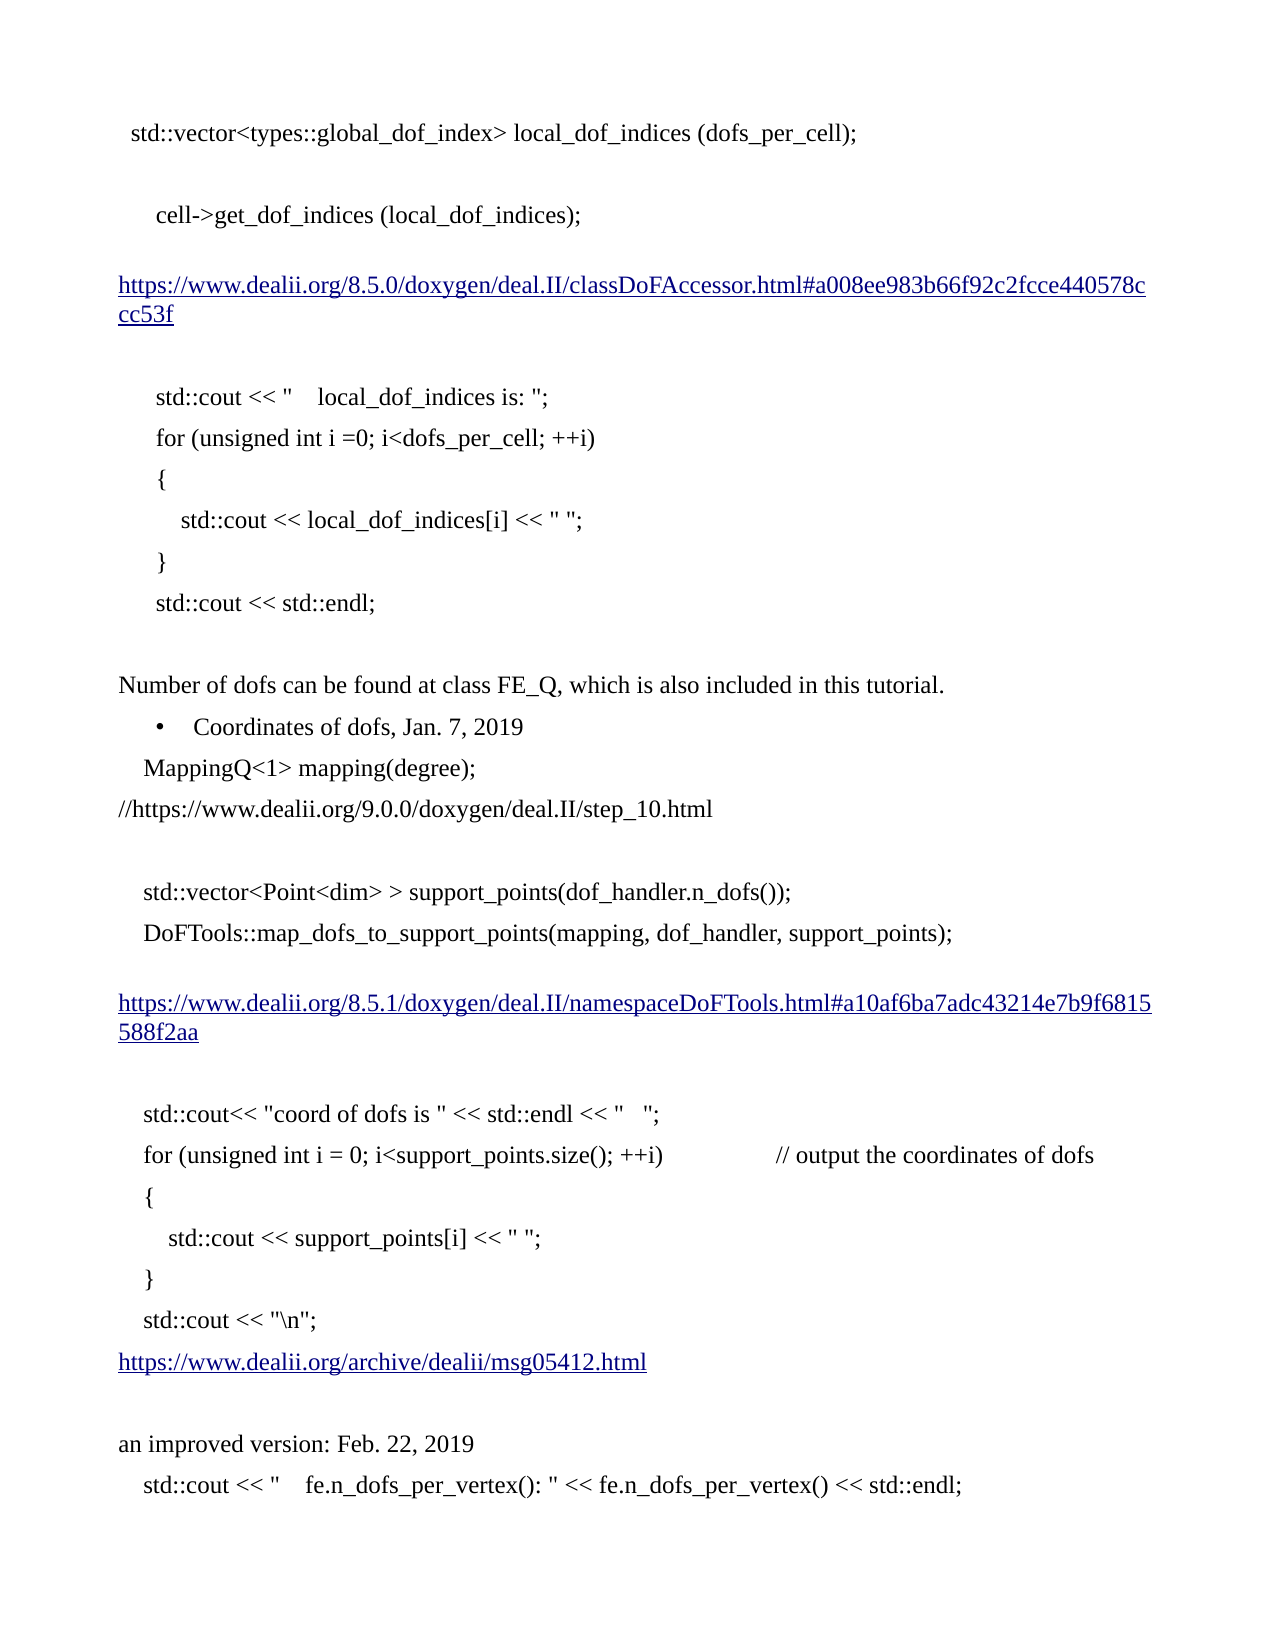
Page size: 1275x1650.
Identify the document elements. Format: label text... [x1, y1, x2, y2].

text MappingQ<1> mapping(degree); [118, 753, 1157, 782]
text DoFTools::map_dofs_to_support_points(mapping, dof_handler, support_points); [118, 918, 1157, 947]
text for (unsigned int i =0; i<dofs_per_cell; ++i) [118, 423, 1157, 452]
list Coordinates of dofs, Jan. 7, 2019 [156, 712, 1157, 741]
text Number of dofs can be found at class FE_Q, which is also included in this tutorial. [118, 671, 1157, 699]
text { [118, 1182, 1157, 1211]
text std::cout << std::endl; [118, 588, 1157, 617]
text std::vector<Point<dim> > support_points(dof_handler.n_dofs()); [118, 877, 1157, 906]
text std::cout << " fe.n_dofs_per_vertex(): " << fe.n_dofs_per_vertex() << std::endl; [118, 1471, 1157, 1499]
text std::cout << " local_dof_indices is: "; [118, 382, 1157, 411]
text https://www.dealii.org/8.5.1/doxygen/deal.II/namespaceDoFTools.html#a10af6ba7adc43214e7b9f6815588f2aa [118, 959, 1157, 1046]
text { [118, 464, 1157, 493]
text https://www.dealii.org/archive/dealii/msg05412.html [118, 1347, 1157, 1376]
text std::cout << support_points[i] << " "; [118, 1223, 1157, 1252]
text std::cout << local_dof_indices[i] << " "; [118, 506, 1157, 534]
text std::cout << "\n"; [118, 1306, 1157, 1334]
text an improved version: Feb. 22, 2019 [118, 1429, 1157, 1458]
text std::vector<types::global_dof_index> local_dof_indices (dofs_per_cell); [118, 118, 1157, 147]
text cell->get_dof_indices (local_dof_indices); [118, 201, 1157, 229]
text } [118, 1264, 1157, 1293]
text std::cout<< "coord of dofs is " << std::endl << " "; [118, 1099, 1157, 1128]
text //https://www.dealii.org/9.0.0/doxygen/deal.II/step_10.html [118, 794, 1157, 823]
text for (unsigned int i = 0; i<support_points.size(); ++i) // output the coordinates of dofs [118, 1141, 1157, 1169]
text } [118, 547, 1157, 576]
text https://www.dealii.org/8.5.0/doxygen/deal.II/classDoFAccessor.html#a008ee983b66f92c2fcce440578ccc53f [118, 242, 1157, 328]
